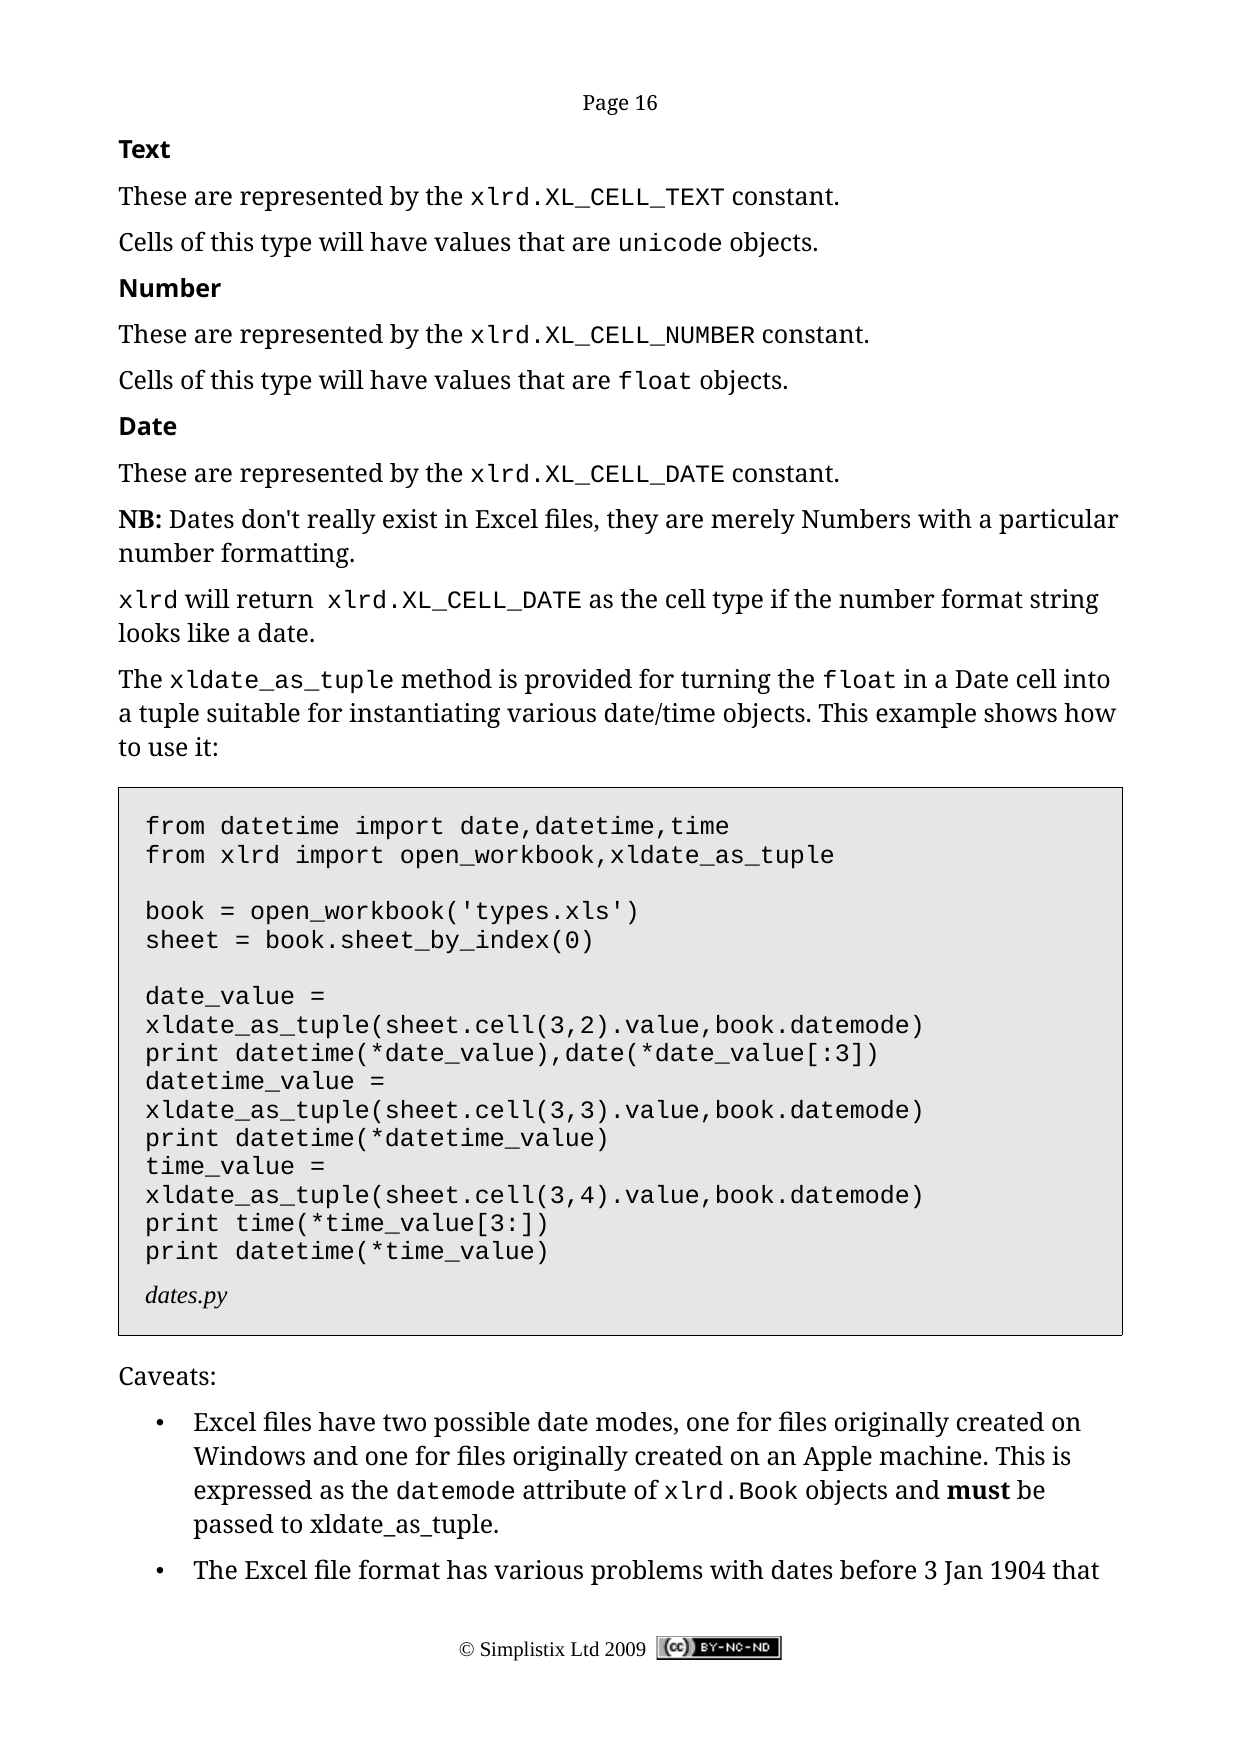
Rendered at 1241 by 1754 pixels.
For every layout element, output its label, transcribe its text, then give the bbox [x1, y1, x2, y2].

text xlrd will return xlrd.XL_CELL_DATE as the cell type if the number format string looks like a date. [118, 581, 1122, 649]
text Cells of this type will have values that are float objects. [118, 363, 1122, 397]
subtitle Date [118, 409, 1122, 443]
picture [656, 1636, 782, 1660]
text print time(*time_value[3:]) [145, 1211, 1095, 1239]
text sheet = book.sheet_by_index(0) [145, 927, 1095, 956]
text date_value = xldate_as_tuple(sheet.cell(3,2).value,book.datemode) [145, 984, 1095, 1041]
text [118, 776, 1122, 787]
text print datetime(*time_value) [145, 1239, 1095, 1267]
text from xlrd import open_workbook,xldate_as_tuple [145, 842, 1095, 871]
text These are represented by the xlrd.XL_CELL_NUMBER constant. [118, 317, 1122, 351]
text NB: Dates don't really exist in Excel files, they are merely Numbers with a particular number formatting. [118, 501, 1122, 569]
text The xldate_as_tuple method is provided for turning the float in a Date cell into a tuple suitable for instantiating various date/time objects. This example shows how to use it: [118, 661, 1122, 764]
text print datetime(*datetime_value) [145, 1126, 1095, 1154]
list The Excel file format has various problems with dates before 3 Jan 1904 that [156, 1553, 1122, 1587]
list Excel files have two possible date modes, one for files originally created on Windows and one for files originally created on an Apple machine. This is expressed as the datemode attribute of xlrd.Book objects and must be passed to xldate_as_tuple. [156, 1405, 1122, 1541]
subtitle Text [118, 132, 1122, 166]
text These are represented by the xlrd.XL_CELL_TEXT constant. [118, 178, 1122, 212]
text Cells of this type will have values that are unicode objects. [118, 224, 1122, 258]
text datetime_value = xldate_as_tuple(sheet.cell(3,3).value,book.datemode) [145, 1069, 1095, 1126]
text dates.py [145, 1280, 1095, 1308]
text time_value = xldate_as_tuple(sheet.cell(3,4).value,book.datemode) [145, 1154, 1095, 1211]
text book = open_workbook('types.xls') [145, 899, 1095, 927]
text print datetime(*date_value),date(*date_value[:3]) [145, 1041, 1095, 1069]
text Caveats: [118, 1336, 1122, 1393]
text from datetime import date,datetime,time [145, 814, 1095, 842]
text These are represented by the xlrd.XL_CELL_DATE constant. [118, 455, 1122, 489]
subtitle Number [118, 270, 1122, 304]
